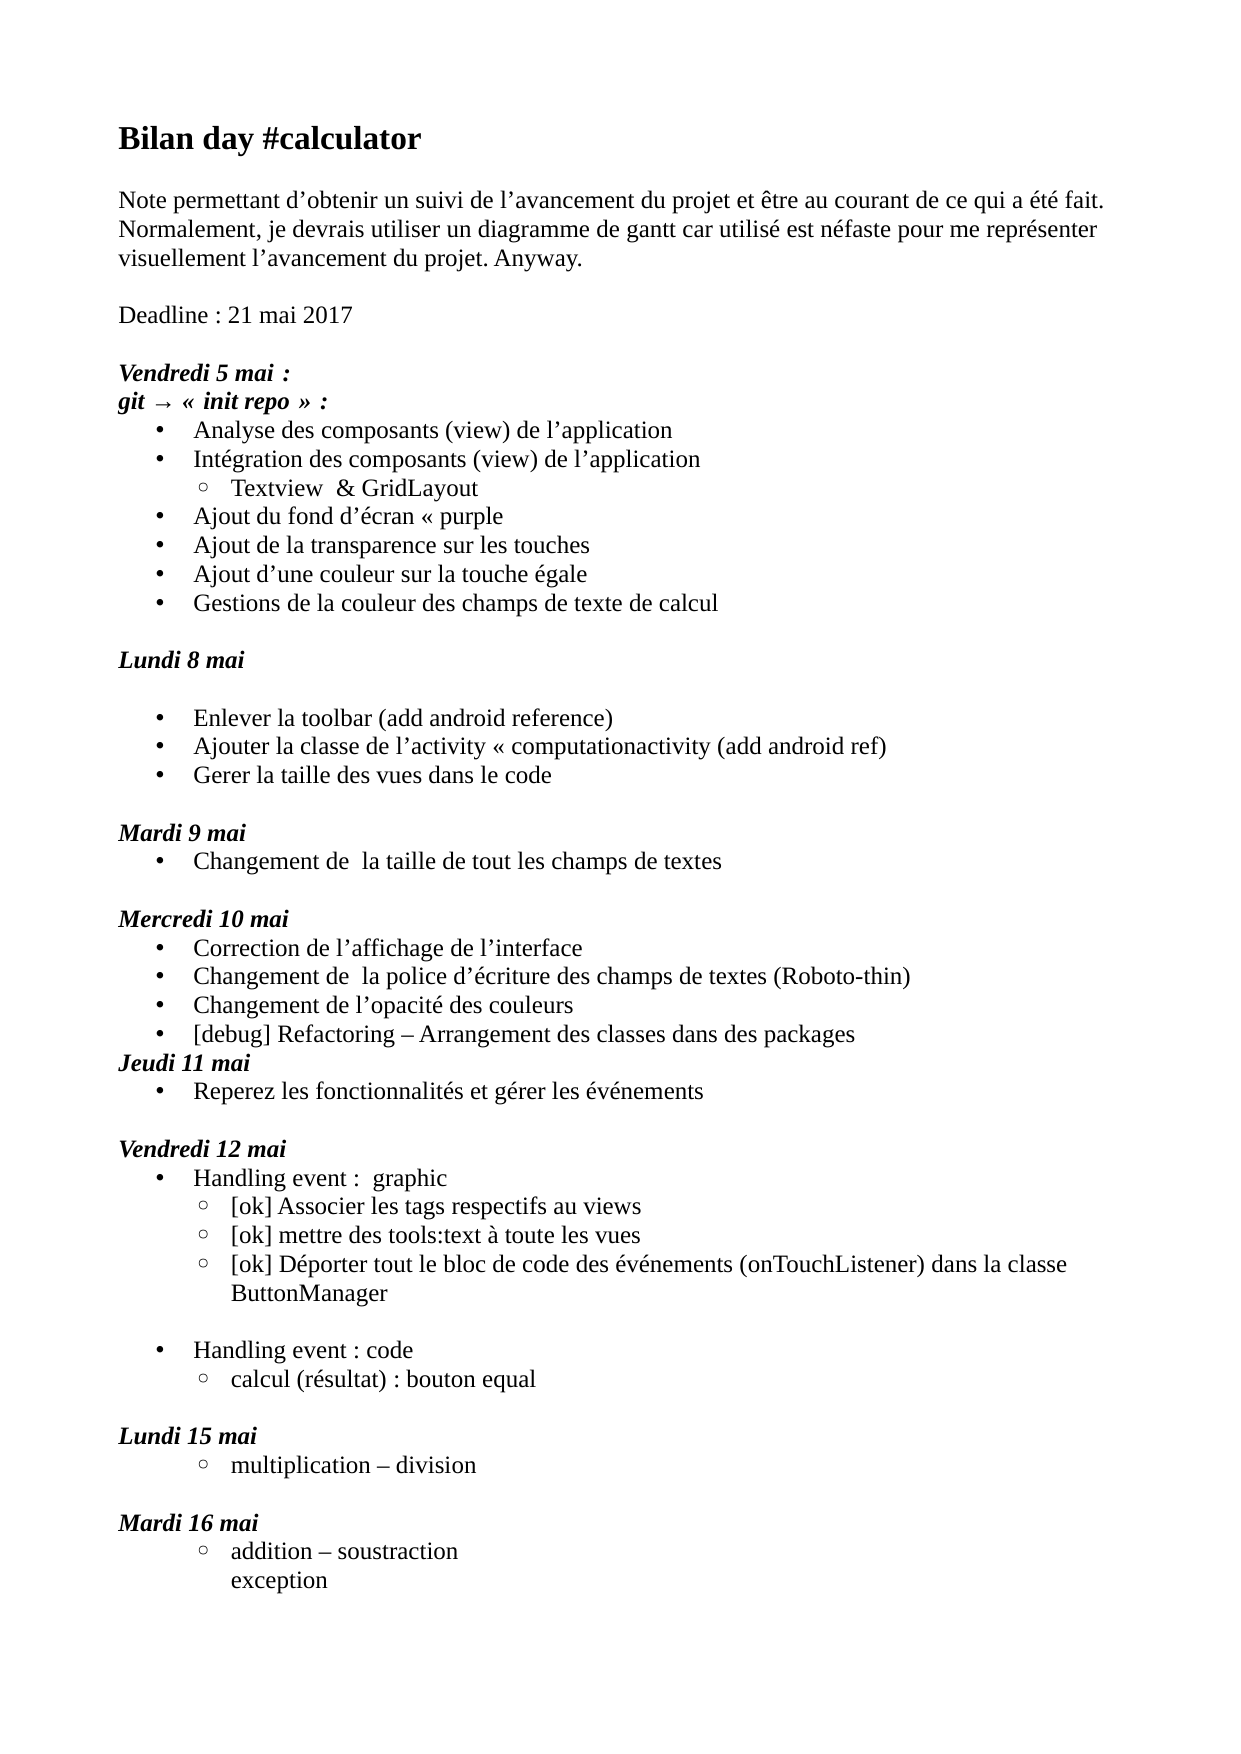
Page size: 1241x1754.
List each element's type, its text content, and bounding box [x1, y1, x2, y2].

list Intégration des composants (view) de l’application [156, 444, 1122, 473]
list Ajout du fond d’écran « purple [156, 501, 1122, 530]
text Note permettant d’obtenir un suivi de l’avancement du projet et être au courant de ce qui a été fait. Normalement, je devrais utiliser un diagramme de gantt car utilisé est néfaste pour me représenter visuellement l’avancement du projet. Anyway. [118, 185, 1122, 271]
list Correction de l’affichage de l’interface [156, 933, 1122, 961]
list addition – soustraction [193, 1536, 1122, 1565]
list Changement de la police d’écriture des champs de textes (Roboto-thin) [156, 961, 1122, 990]
list multiplication – division [193, 1450, 1122, 1479]
list [ok] Associer les tags respectifs au views [193, 1191, 1122, 1220]
text Deadline : 21 mai 2017 [118, 300, 1122, 329]
list Reperez les fonctionnalités et gérer les événements [156, 1076, 1122, 1105]
list Handling event : code [156, 1335, 1122, 1364]
list [debug] Refactoring – Arrangement des classes dans des packages [156, 1019, 1122, 1048]
text Lundi 8 mai [118, 645, 1122, 674]
list [ok] Déporter tout le bloc de code des événements (onTouchListener) dans la classe ButtonManager [193, 1249, 1122, 1306]
list Ajout d’une couleur sur la touche égale [156, 559, 1122, 588]
text Mardi 16 mai [118, 1508, 1122, 1536]
list calcul (résultat) : bouton equal [193, 1364, 1122, 1393]
text Vendredi 12 mai [118, 1134, 1122, 1163]
list Analyse des composants (view) de l’application [156, 415, 1122, 444]
list Gerer la taille des vues dans le code [156, 760, 1122, 789]
list Ajouter la classe de l’activity « computationactivity (add android ref) [156, 731, 1122, 760]
list Changement de l’opacité des couleurs [156, 990, 1122, 1019]
text Mercredi 10 mai [118, 904, 1122, 933]
text git → « init repo » : [118, 386, 1122, 415]
list Textview & GridLayout [193, 473, 1122, 501]
list Ajout de la transparence sur les touches [156, 530, 1122, 559]
list exception [193, 1565, 1122, 1594]
list [ok] mettre des tools:text à toute les vues [193, 1220, 1122, 1249]
list Handling event : graphic [156, 1163, 1122, 1191]
list Gestions de la couleur des champs de texte de calcul [156, 588, 1122, 616]
list Changement de la taille de tout les champs de textes [156, 846, 1122, 875]
text Jeudi 11 mai [118, 1048, 1122, 1076]
text Bilan day #calculator [118, 118, 1122, 156]
text Lundi 15 mai [118, 1421, 1122, 1450]
list Enlever la toolbar (add android reference) [156, 703, 1122, 731]
text Mardi 9 mai [118, 818, 1122, 846]
text Vendredi 5 mai : [118, 358, 1122, 386]
